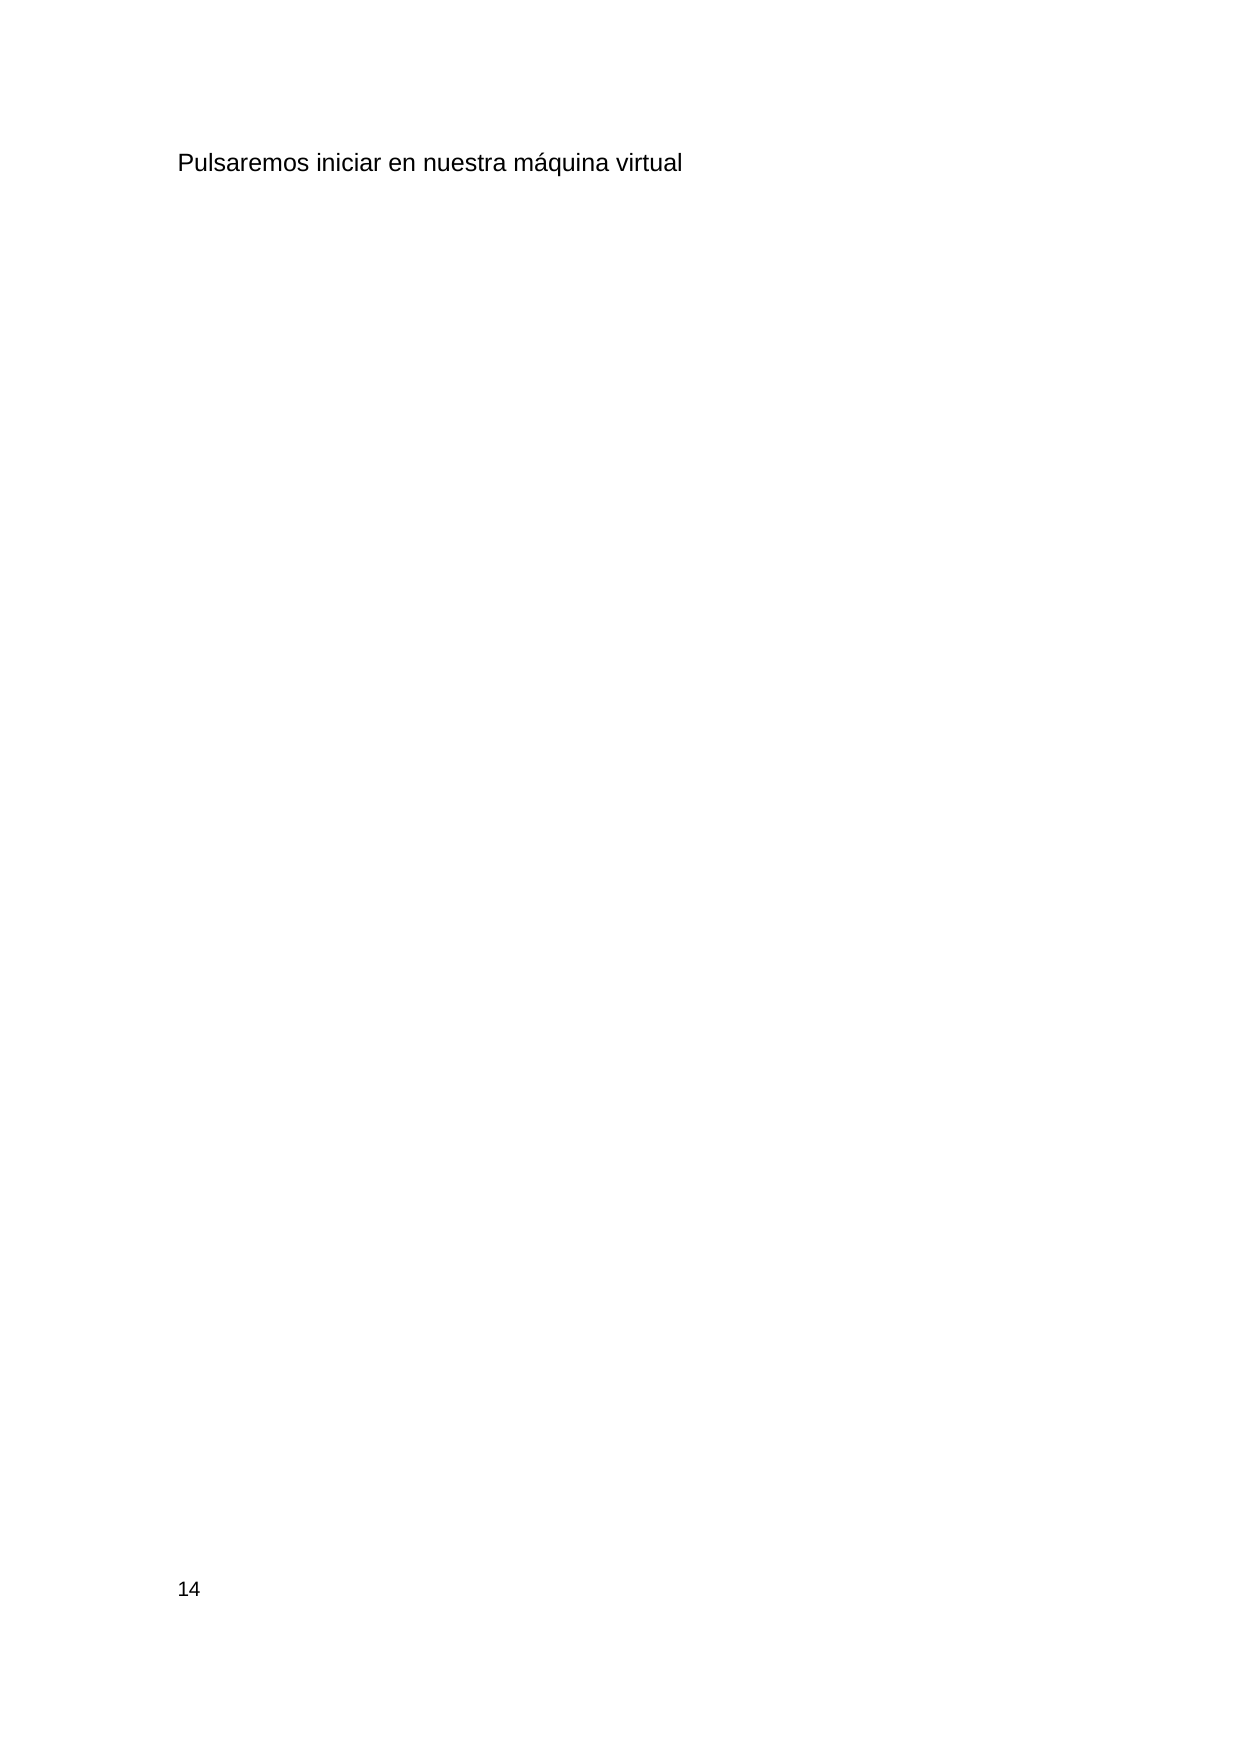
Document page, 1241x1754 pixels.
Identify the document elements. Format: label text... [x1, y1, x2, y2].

text Pulsaremos iniciar en nuestra máquina virtual [177, 148, 1063, 176]
